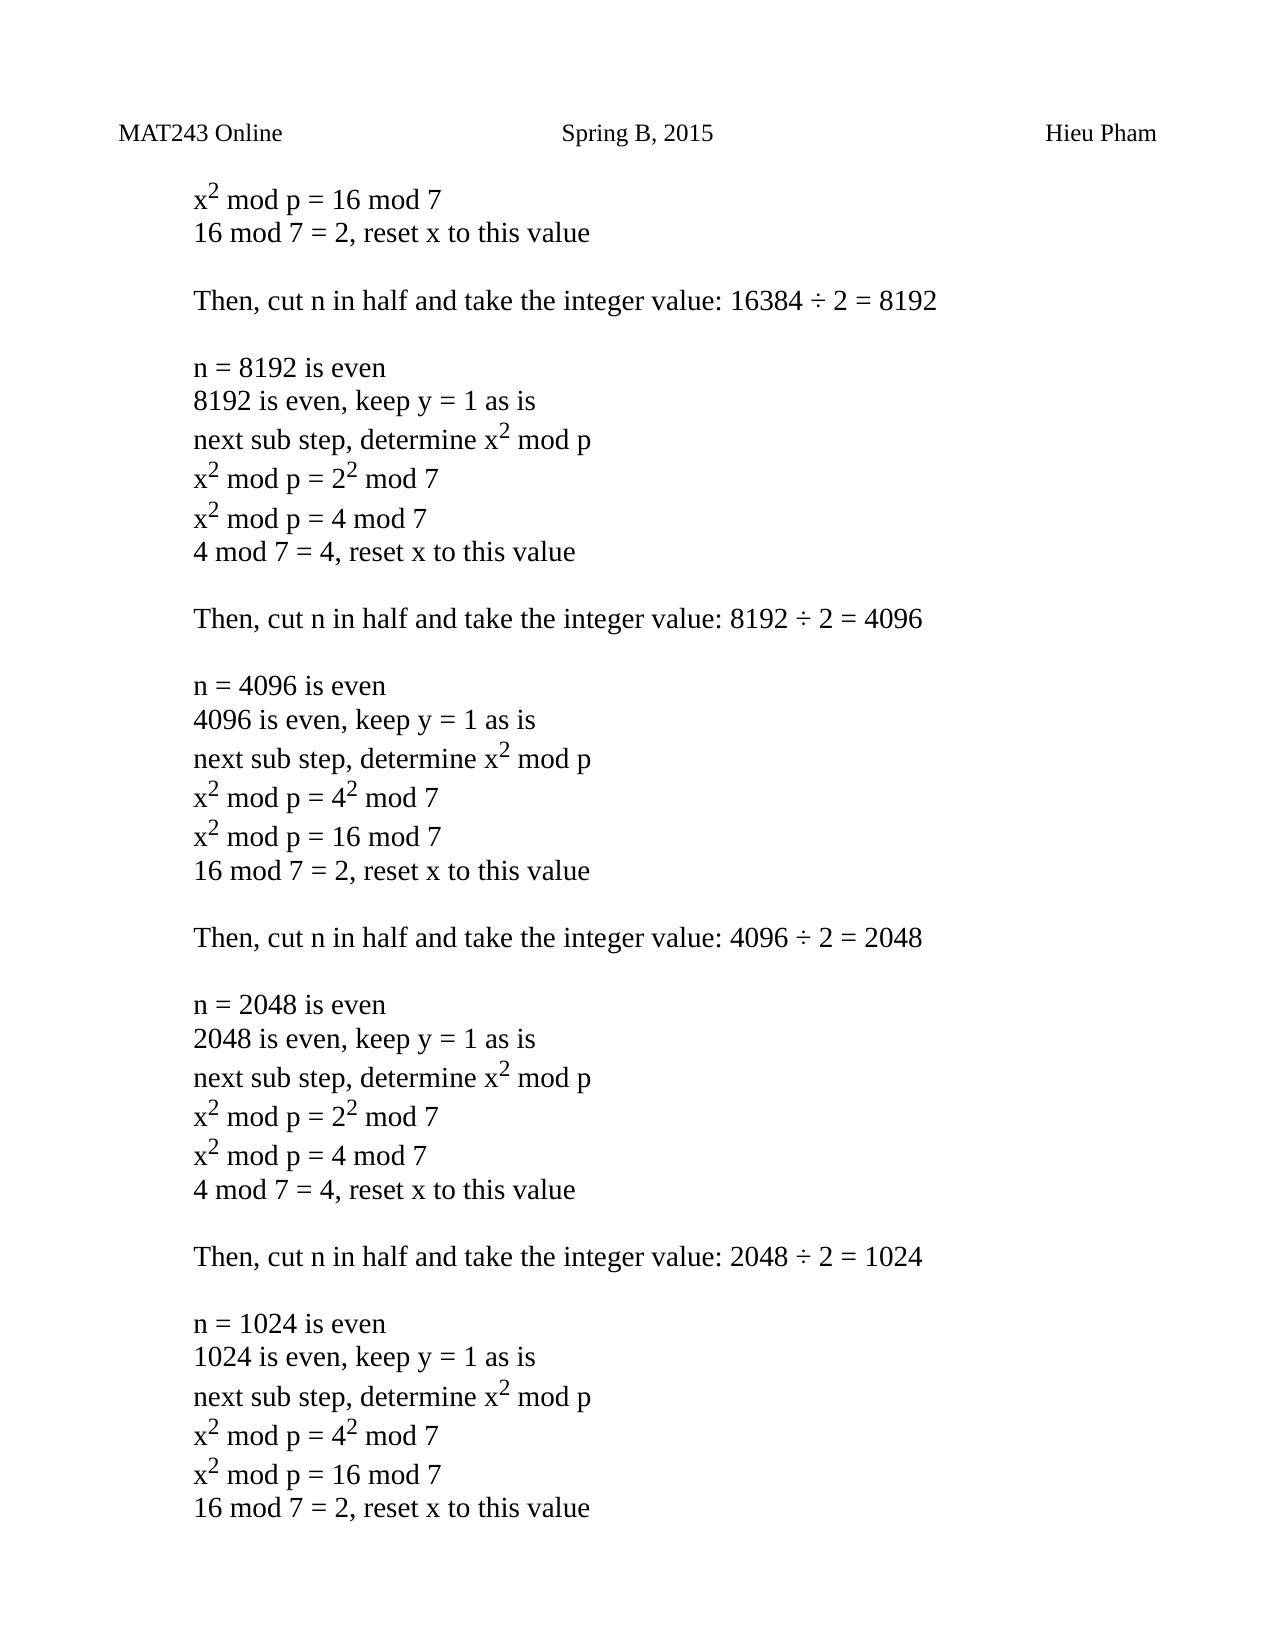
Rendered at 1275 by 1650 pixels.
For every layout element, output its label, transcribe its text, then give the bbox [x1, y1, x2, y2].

list x2 mod p = 16 mod 7 16 mod 7 = 2, reset x to this value Then, cut n in half and take the integer value: 16384 ÷ 2 = 8192 n = 8192 is even 8192 is even, keep y = 1 as is next sub step, determine x2 mod p x2 mod p = 22 mod 7 x2 mod p = 4 mod 7 4 mod 7 = 4, reset x to this value Then, cut n in half and take the integer value: 8192 ÷ 2 = 4096 n = 4096 is even 4096 is even, keep y = 1 as is next sub step, determine x2 mod p x2 mod p = 42 mod 7 x2 mod p = 16 mod 7 16 mod 7 = 2, reset x to this value Then, cut n in half and take the integer value: 4096 ÷ 2 = 2048 n = 2048 is even 2048 is even, keep y = 1 as is next sub step, determine x2 mod p x2 mod p = 22 mod 7 x2 mod p = 4 mod 7 4 mod 7 = 4, reset x to this value Then, cut n in half and take the integer value: 2048 ÷ 2 = 1024 n = 1024 is even 1024 is even, keep y = 1 as is next sub step, determine x2 mod p x2 mod p = 42 mod 7 x2 mod p = 16 mod 7 16 mod 7 = 2, reset x to this value [156, 176, 1157, 1524]
